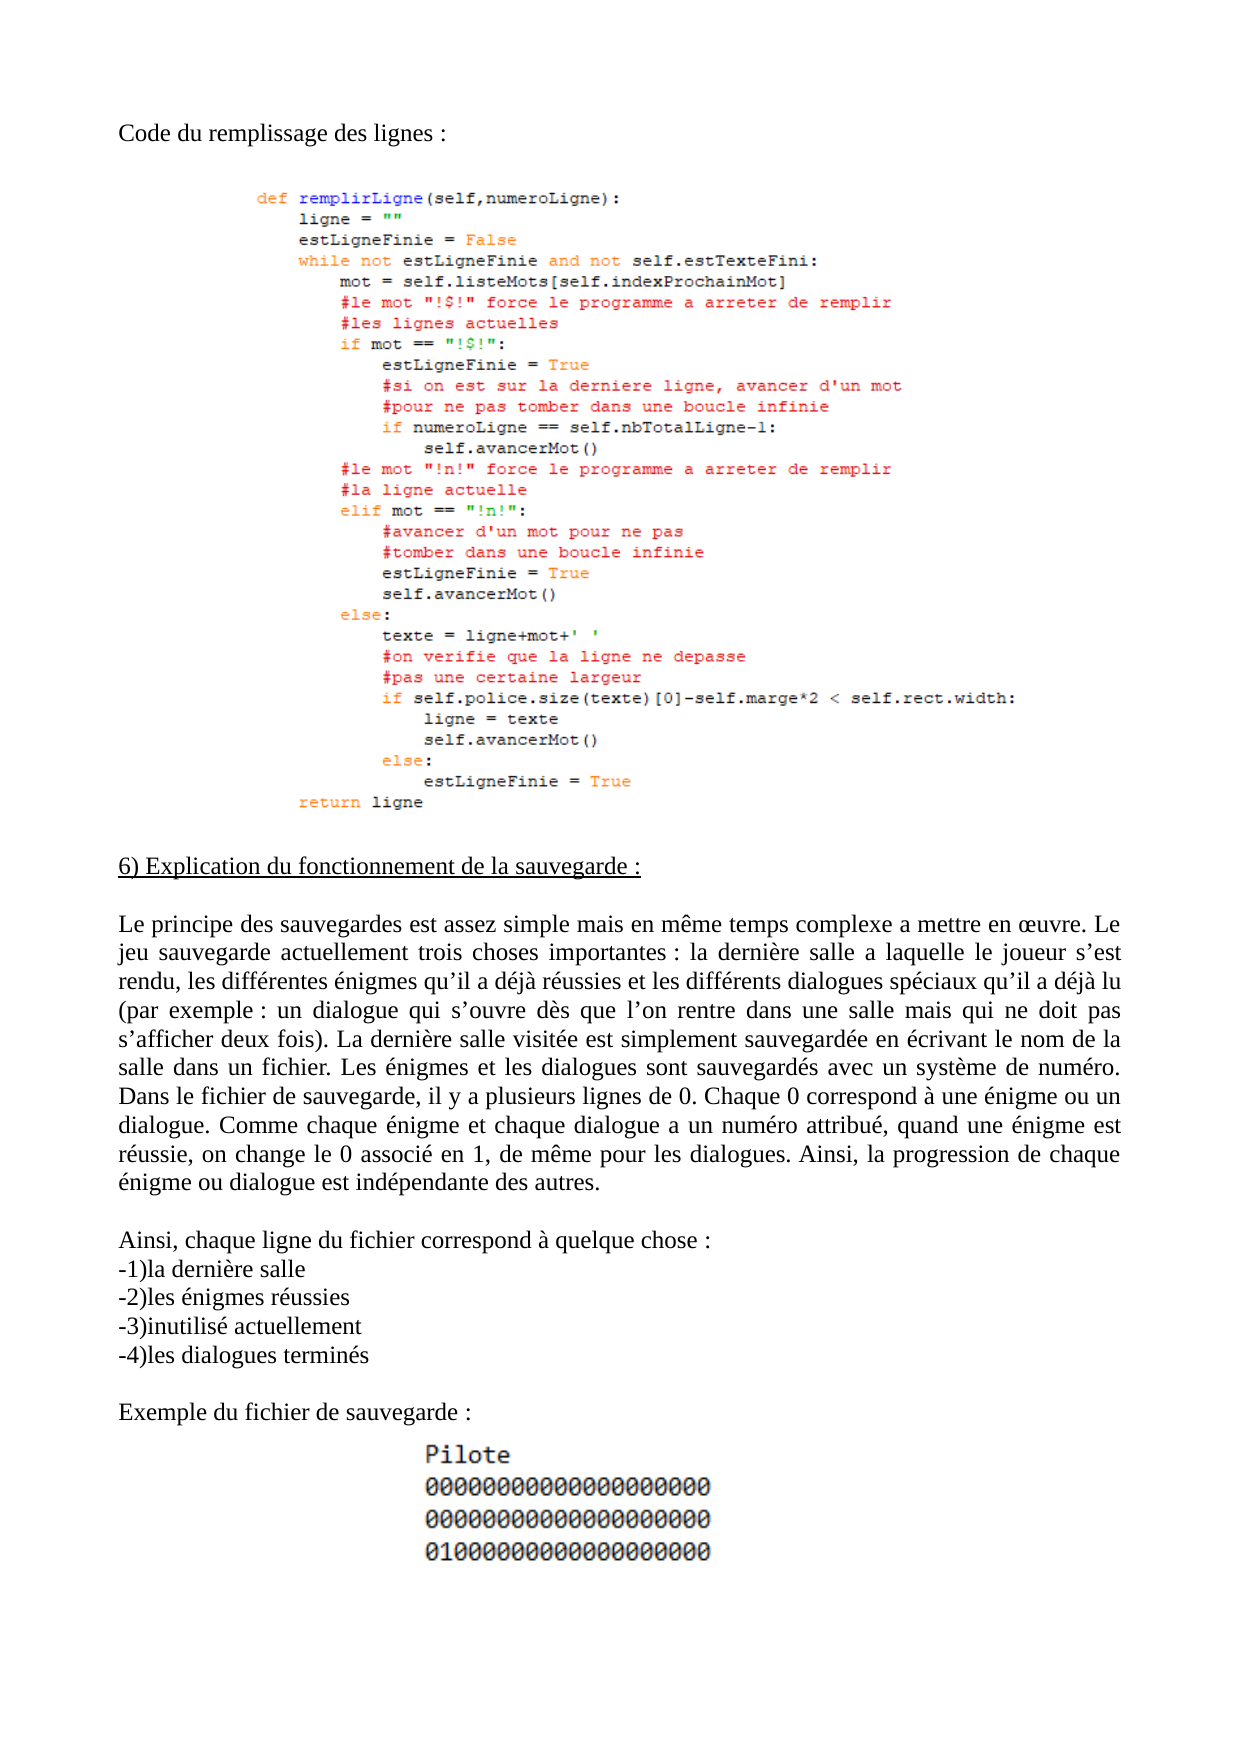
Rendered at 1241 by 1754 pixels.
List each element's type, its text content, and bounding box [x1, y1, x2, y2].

text Le principe des sauvegardes est assez simple mais en même temps complexe a mettre en œuvre. Le jeu sauvegarde actuellement trois choses importantes : la dernière salle a laquelle le joueur s’est rendu, les différentes énigmes qu’il a déjà réussies et les différents dialogues spéciaux qu’il a déjà lu (par exemple : un dialogue qui s’ouvre dès que l’on rentre dans une salle mais qui ne doit pas s’afficher deux fois). La dernière salle visitée est simplement sauvegardée en écrivant le nom de la salle dans un fichier. Les énigmes et les dialogues sont sauvegardés avec un système de numéro. Dans le fichier de sauvegarde, il y a plusieurs lignes de 0. Chaque 0 correspond à une énigme ou un dialogue. Comme chaque énigme et chaque dialogue a un numéro attribué, quand une énigme est réussie, on change le 0 associé en 1, de même pour les dialogues. Ainsi, la progression de chaque énigme ou dialogue est indépendante des autres. [118, 909, 1122, 1196]
text -4)les dialogues terminés [118, 1340, 1122, 1369]
picture [231, 180, 1029, 823]
text -2)les énigmes réussies [118, 1282, 1122, 1311]
text Ainsi, chaque ligne du fichier correspond à quelque chose : [118, 1225, 1122, 1254]
text Code du remplissage des lignes : [118, 118, 1122, 147]
picture [420, 1440, 722, 1568]
text 6) Explication du fonctionnement de la sauvegarde : [118, 851, 1122, 880]
text Exemple du fichier de sauvegarde : [118, 1397, 1122, 1426]
text -3)inutilisé actuellement [118, 1311, 1122, 1340]
text -1)la dernière salle [118, 1254, 1122, 1282]
